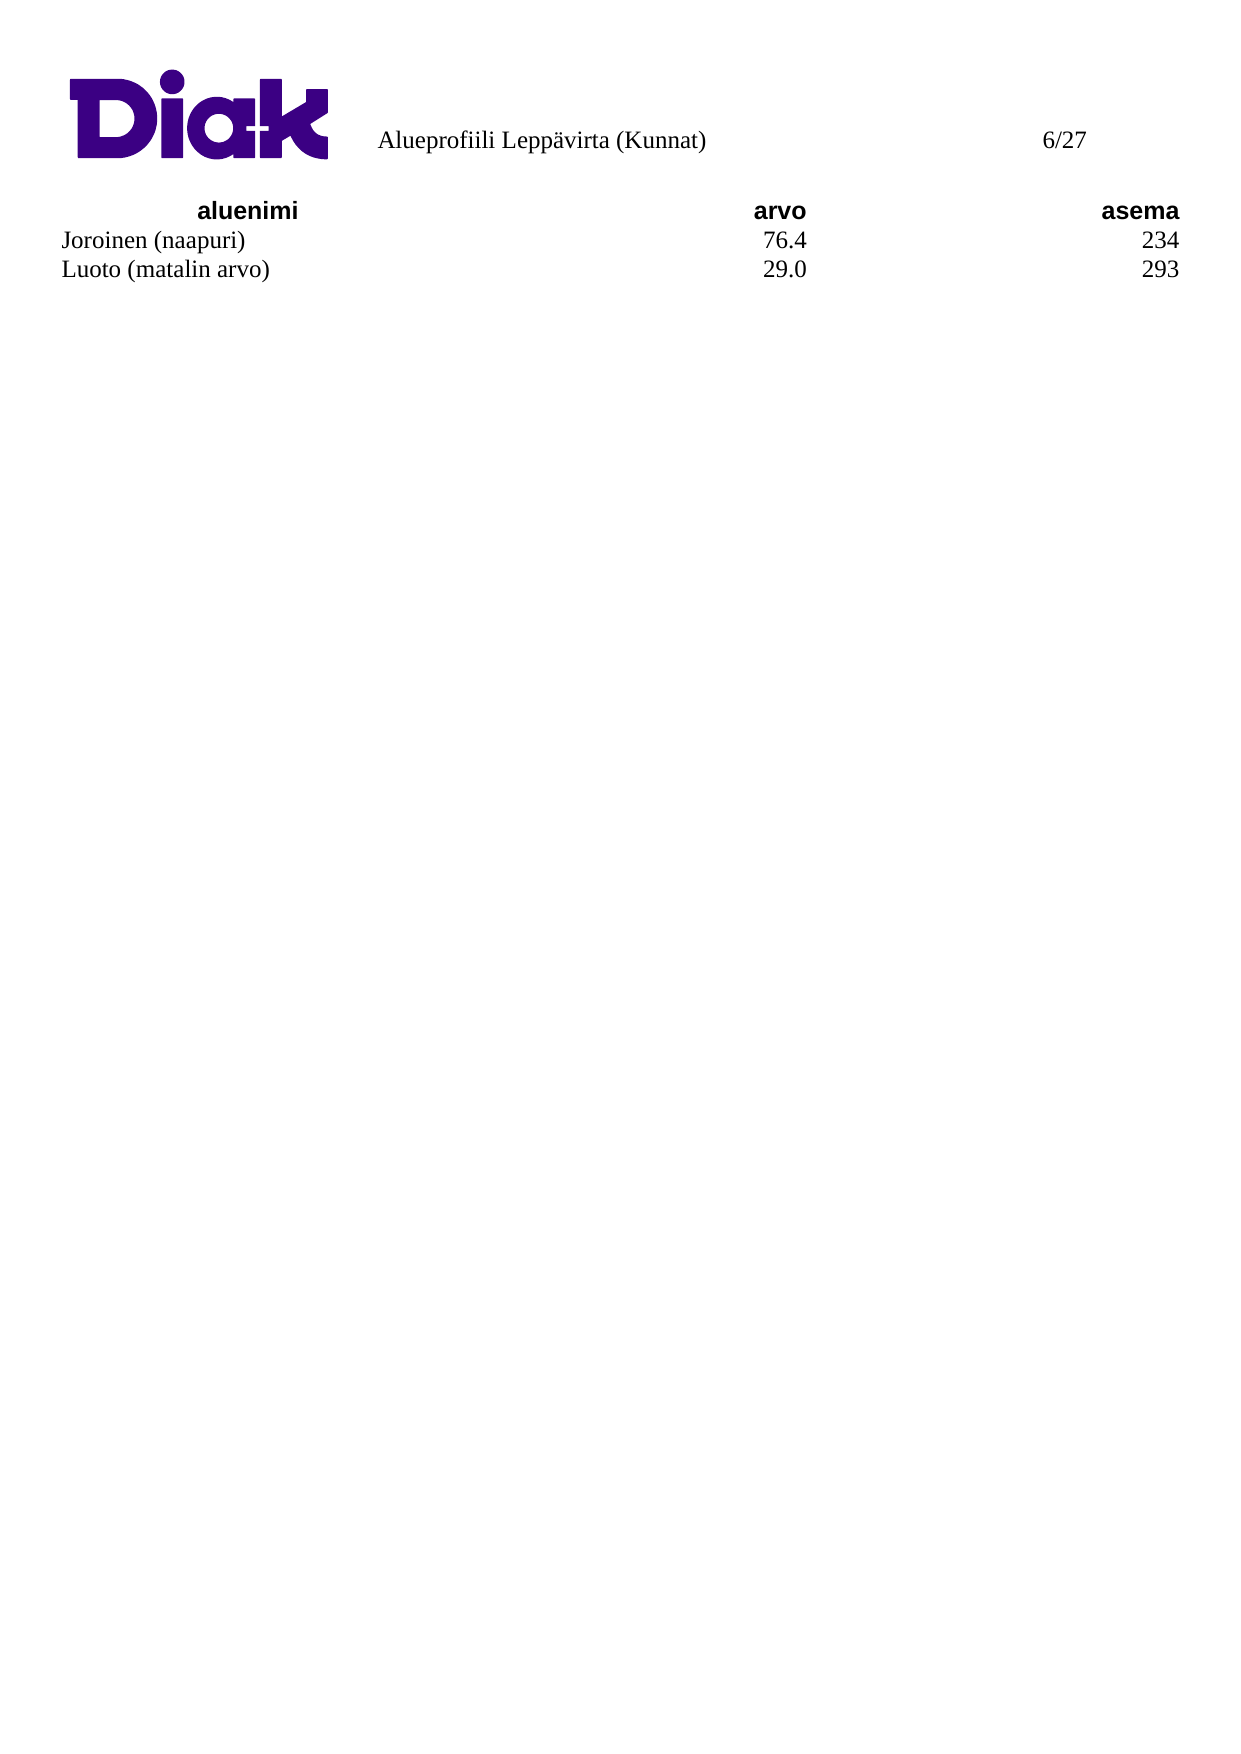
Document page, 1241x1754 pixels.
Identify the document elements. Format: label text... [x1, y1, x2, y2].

table_cell Joroinen (naapuri) [61, 225, 434, 254]
table_cell 29.0 [434, 254, 806, 282]
table_cell 234 [806, 225, 1179, 254]
table_cell 76.4 [434, 225, 806, 254]
table_header arvo [434, 196, 806, 225]
table_header aluenimi [61, 196, 434, 225]
table_cell Luoto (matalin arvo) [61, 254, 434, 282]
table_header asema [806, 196, 1179, 225]
table_cell 293 [806, 254, 1179, 282]
